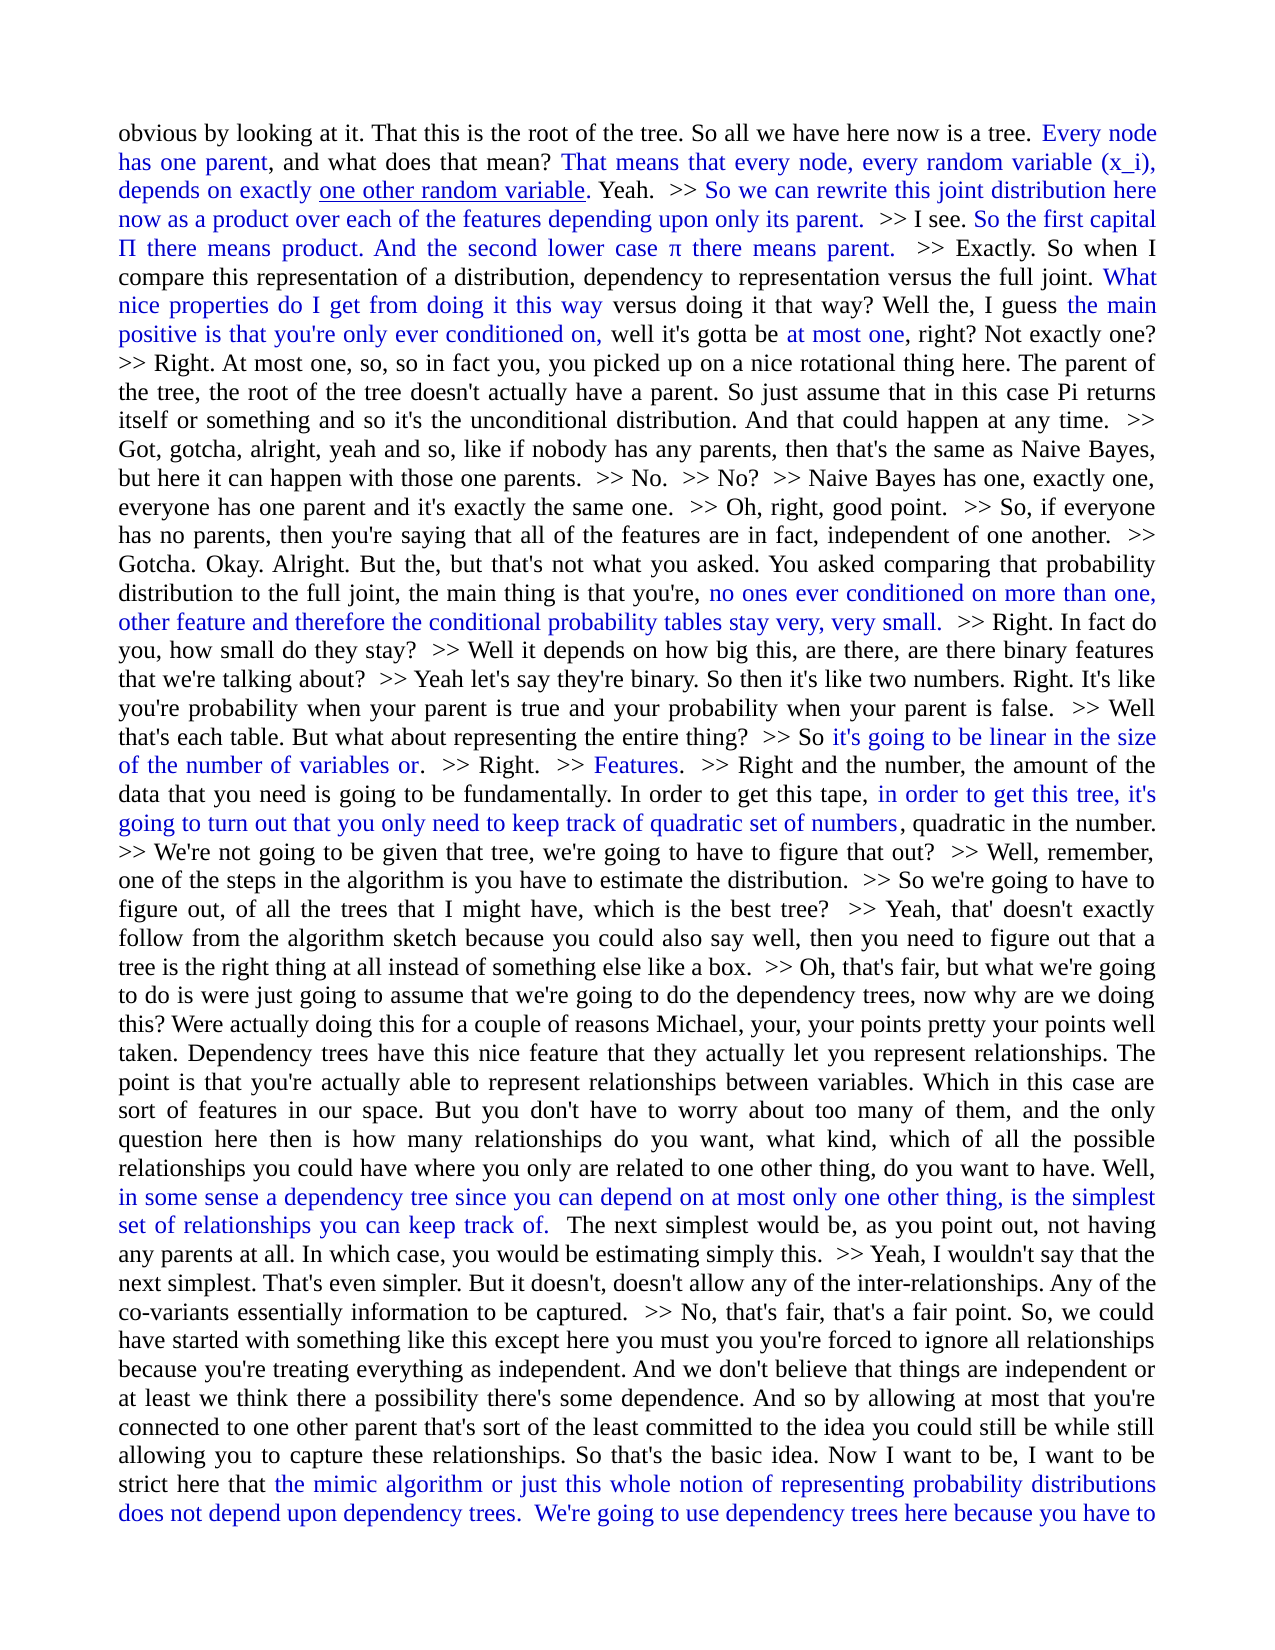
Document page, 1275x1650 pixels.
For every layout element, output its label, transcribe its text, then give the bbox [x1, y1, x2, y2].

text obvious by looking at it. That this is the root of the tree. So all we have here now is a tree. Every node has one parent, and what does that mean? That means that every node, every random variable (x_i), depends on exactly one other random variable. Yeah. >> So we can rewrite this joint distribution here now as a product over each of the features depending upon only its parent. >> I see. So the first capital Π there means product. And the second lower case π there means parent. >> Exactly. So when I compare this representation of a distribution, dependency to representation versus the full joint. What nice properties do I get from doing it this way versus doing it that way? Well the, I guess the main positive is that you're only ever conditioned on, well it's gotta be at most one, right? Not exactly one? >> Right. At most one, so, so in fact you, you picked up on a nice rotational thing here. The parent of the tree, the root of the tree doesn't actually have a parent. So just assume that in this case Pi returns itself or something and so it's the unconditional distribution. And that could happen at any time. >> Got, gotcha, alright, yeah and so, like if nobody has any parents, then that's the same as Naive Bayes, but here it can happen with those one parents. >> No. >> No? >> Naive Bayes has one, exactly one, everyone has one parent and it's exactly the same one. >> Oh, right, good point. >> So, if everyone has no parents, then you're saying that all of the features are in fact, independent of one another. >> Gotcha. Okay. Alright. But the, but that's not what you asked. You asked comparing that probability distribution to the full joint, the main thing is that you're, no ones ever conditioned on more than one, other feature and therefore the conditional probability tables stay very, very small. >> Right. In fact do you, how small do they stay? >> Well it depends on how big this, are there, are there binary features that we're talking about? >> Yeah let's say they're binary. So then it's like two numbers. Right. It's like you're probability when your parent is true and your probability when your parent is false. >> Well that's each table. But what about representing the entire thing? >> So it's going to be linear in the size of the number of variables or. >> Right. >> Features. >> Right and the number, the amount of the data that you need is going to be fundamentally. In order to get this tape, in order to get this tree, it's going to turn out that you only need to keep track of quadratic set of numbers, quadratic in the number. >> We're not going to be given that tree, we're going to have to figure that out? >> Well, remember, one of the steps in the algorithm is you have to estimate the distribution. >> So we're going to have to figure out, of all the trees that I might have, which is the best tree? >> Yeah, that' doesn't exactly follow from the algorithm sketch because you could also say well, then you need to figure out that a tree is the right thing at all instead of something else like a box. >> Oh, that's fair, but what we're going to do is were just going to assume that we're going to do the dependency trees, now why are we doing this? Were actually doing this for a couple of reasons Michael, your, your points pretty your points well taken. Dependency trees have this nice feature that they actually let you represent relationships. The point is that you're actually able to represent relationships between variables. Which in this case are sort of features in our space. But you don't have to worry about too many of them, and the only question here then is how many relationships do you want, what kind, which of all the possible relationships you could have where you only are related to one other thing, do you want to have. Well, in some sense a dependency tree since you can depend on at most only one other thing, is the simplest set of relationships you can keep track of. The next simplest would be, as you point out, not having any parents at all. In which case, you would be estimating simply this. >> Yeah, I wouldn't say that the next simplest. That's even simpler. But it doesn't, doesn't allow any of the inter-relationships. Any of the co-variants essentially information to be captured. >> No, that's fair, that's a fair point. So, we could have started with something like this except here you must you you're forced to ignore all relationships because you're treating everything as independent. And we don't believe that things are independent or at least we think there a possibility there's some dependence. And so by allowing at most that you're connected to one other parent that's sort of the least committed to the idea you could still be while still allowing you to capture these relationships. So that's the basic idea. Now I want to be, I want to be strict here that the mimic algorithm or just this whole notion of representing probability distributions does not depend upon dependency trees. We're going to use dependency trees here because you have to [118, 118, 1157, 1527]
